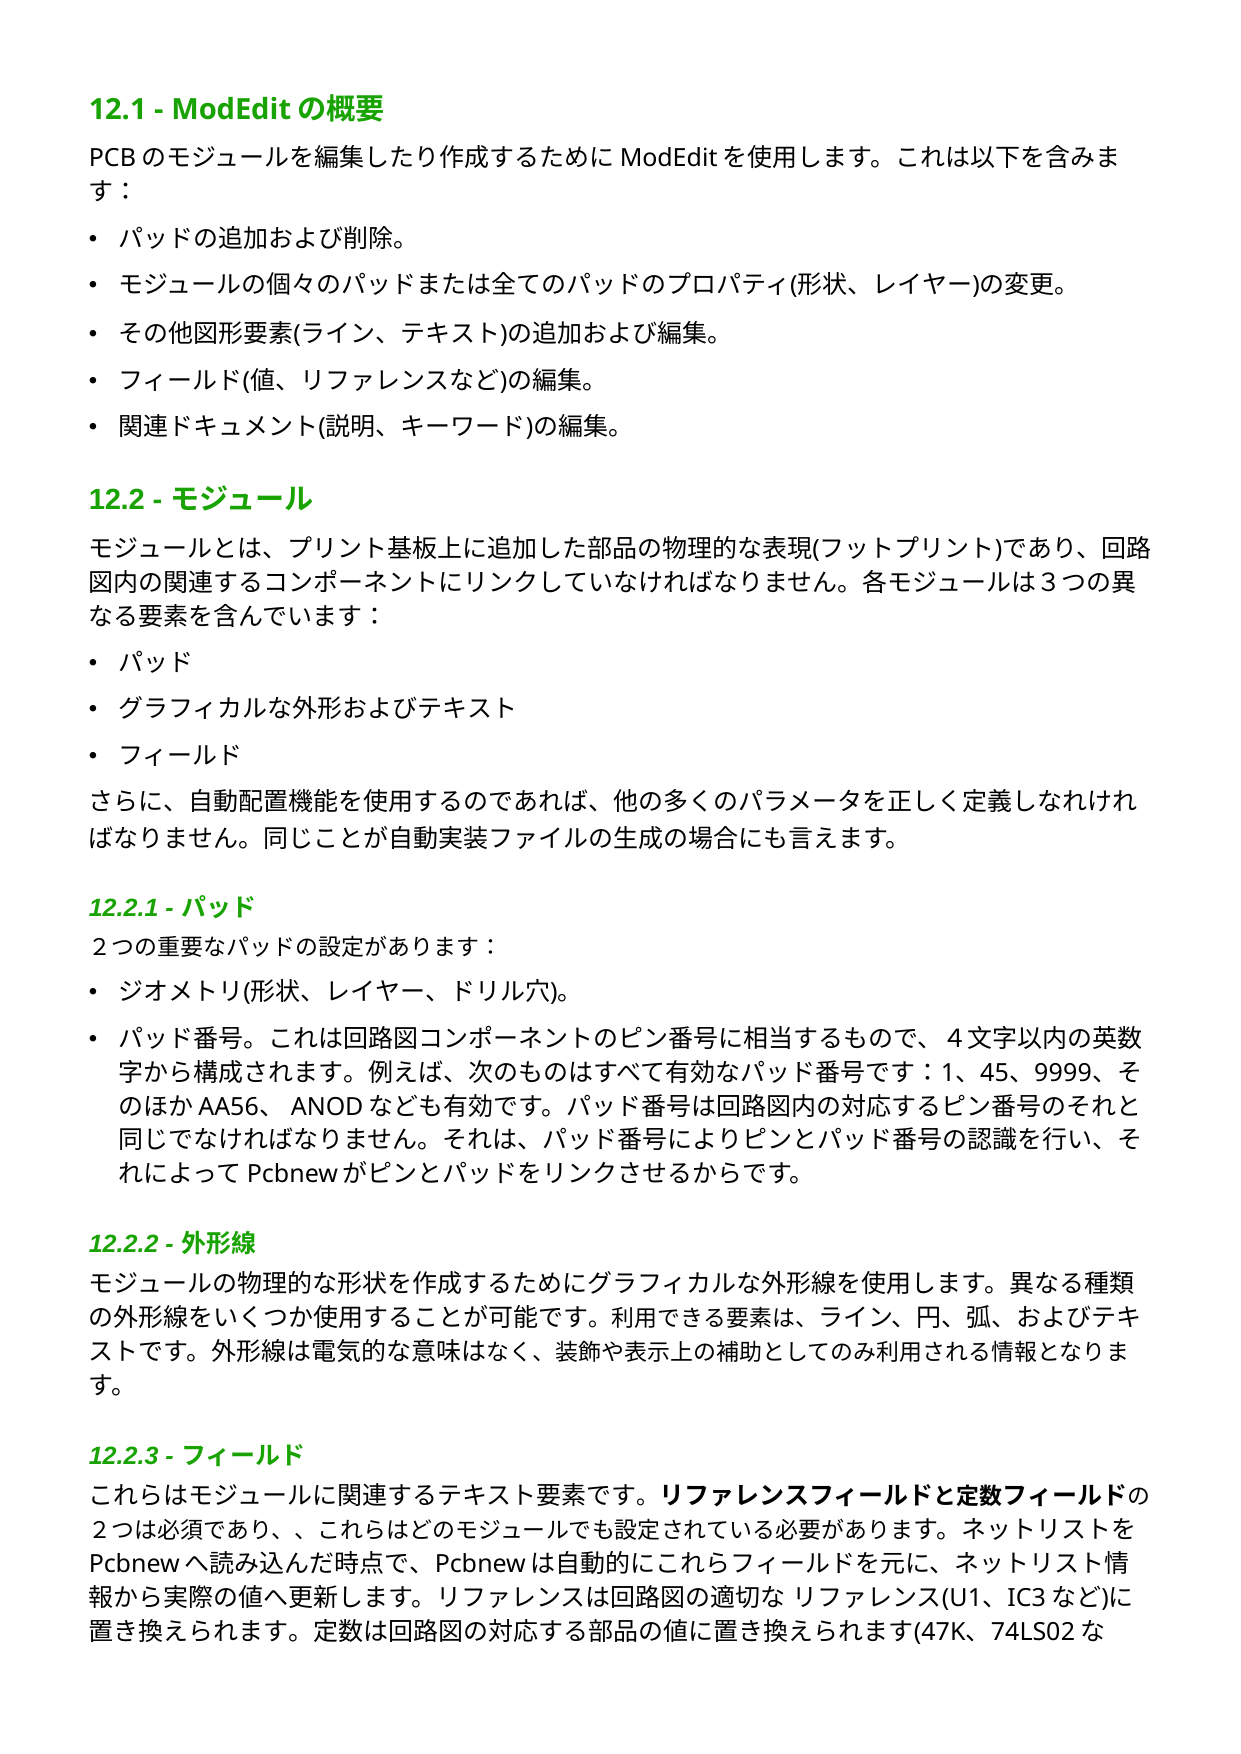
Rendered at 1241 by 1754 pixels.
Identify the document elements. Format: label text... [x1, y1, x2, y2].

text これらはモジュールに関連するテキスト要素です。リファレンスフィールドと定数フィールドの２つは必須であり、、これらはどのモジュールでも設定されている必要があります。ネットリストをPcbnewへ読み込んだ時点で、Pcbnewは自動的にこれらフィールドを元に、ネットリスト情報から実際の値へ更新します。リファレンスは回路図の適切な リファレンス(U1、IC3など)に置き換えられます。定数は回路図の対応する部品の値に置き換えられます(47K、74LS02な [88, 1478, 1152, 1648]
list パッド番号。これは回路図コンポーネントのピン番号に相当するもので、４文字以内の英数字から構成されます。例えば、次のものはすべて有効なパッド番号です：1、45、9999、そのほかAA56、 ANODなども有効です。パッド番号は回路図内の対応するピン番号のそれと同じでなければなりません。それは、パッド番号によりピンとパッド番号の認識を行い、それによってPcbnewがピンとパッドをリンクさせるからです。 [88, 1021, 1152, 1190]
list パッド [88, 645, 1152, 679]
list モジュールの個々のパッドまたは全てのパッドのプロパティ(形状、レイヤー)の変更。 [88, 267, 1152, 301]
subtitle フィールド [88, 1438, 1152, 1472]
list 関連ドキュメント(説明、キーワード)の編集。 [88, 409, 1152, 443]
text モジュールの物理的な形状を作成するためにグラフィカルな外形線を使用します。異なる種類の外形線をいくつか使用することが可能です。利用できる要素は、ライン、円、弧、およびテキストです。外形線は電気的な意味はなく、装飾や表示上の補助としてのみ利用される情報となります。 [88, 1266, 1152, 1402]
text さらに、自動配置機能を使用するのであれば、他の多くのパラメータを正しく定義しなれければなりません。同じことが自動実装ファイルの生成の場合にも言えます。 [88, 784, 1152, 855]
text PCBのモジュールを編集したり作成するためにModEditを使用します。これは以下を含みます： [88, 140, 1152, 208]
list グラフィカルな外形およびテキスト [88, 691, 1152, 725]
list その他図形要素(ライン、テキスト)の追加および編集。 [88, 314, 1152, 350]
list ジオメトリ(形状、レイヤー、ドリル穴)。 [88, 974, 1152, 1008]
subtitle ModEditの概要 [88, 88, 1152, 128]
subtitle パッド [88, 890, 1152, 924]
subtitle 外形線 [88, 1226, 1152, 1260]
list フィールド [88, 738, 1152, 772]
list フィールド(値、リファレンスなど)の編集。 [88, 363, 1152, 397]
text モジュールとは、プリント基板上に追加した部品の物理的な表現(フットプリント)であり、回路図内の関連するコンポーネントにリンクしていなければなりません。各モジュールは３つの異なる要素を含んでいます： [88, 531, 1152, 632]
subtitle モジュール [88, 479, 1152, 518]
text ２つの重要なパッドの設定があります： [88, 931, 1152, 962]
list パッドの追加および削除。 [88, 221, 1152, 255]
